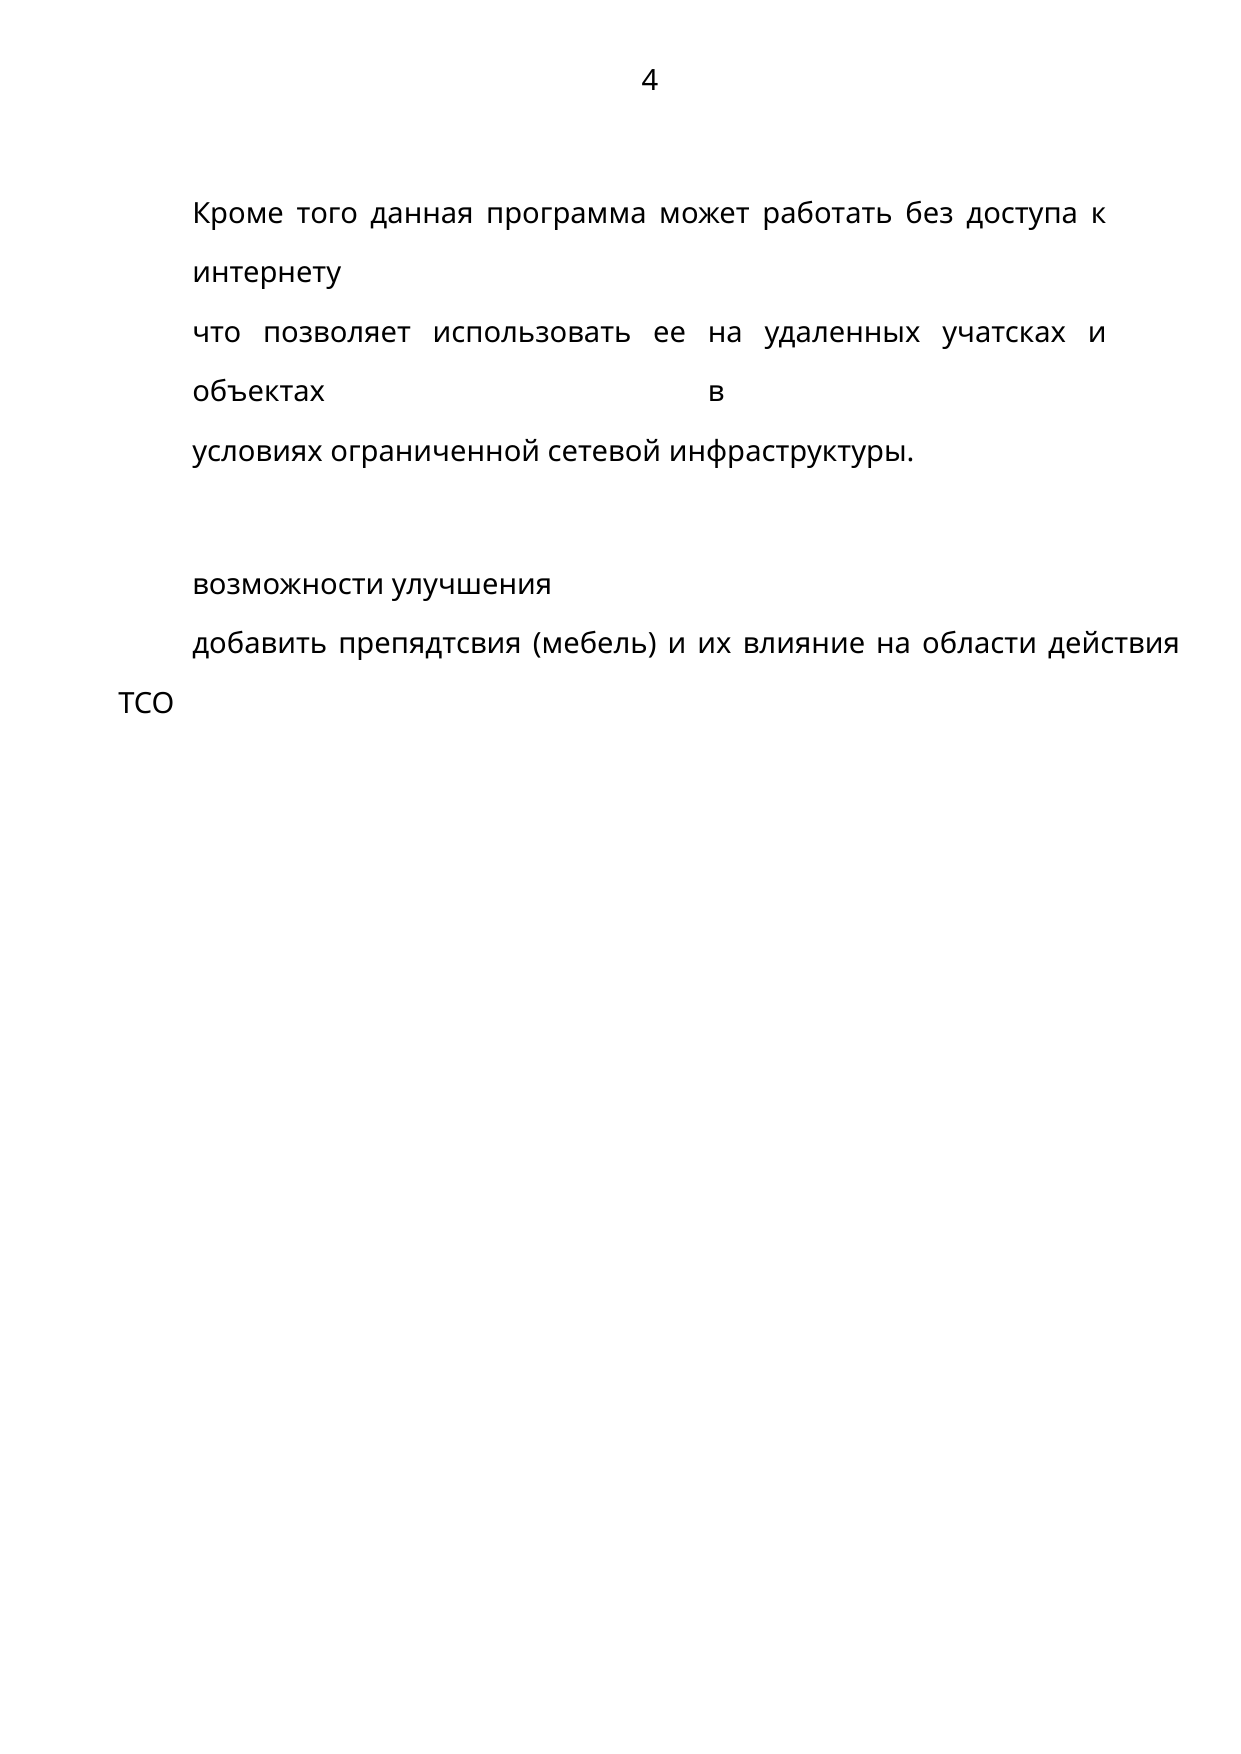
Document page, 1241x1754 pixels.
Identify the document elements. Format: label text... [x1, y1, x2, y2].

text возможности улучшения [118, 563, 1181, 603]
text добавить препядтсвия (мебель) и их влияние на области действия ТСО [118, 623, 1181, 722]
list Кроме того данная программа может работать без доступа к интернету что позволяет использовать ее на удаленных учатсках и объектах в условиях ограниченной сетевой инфраструктуры. [118, 118, 1181, 543]
